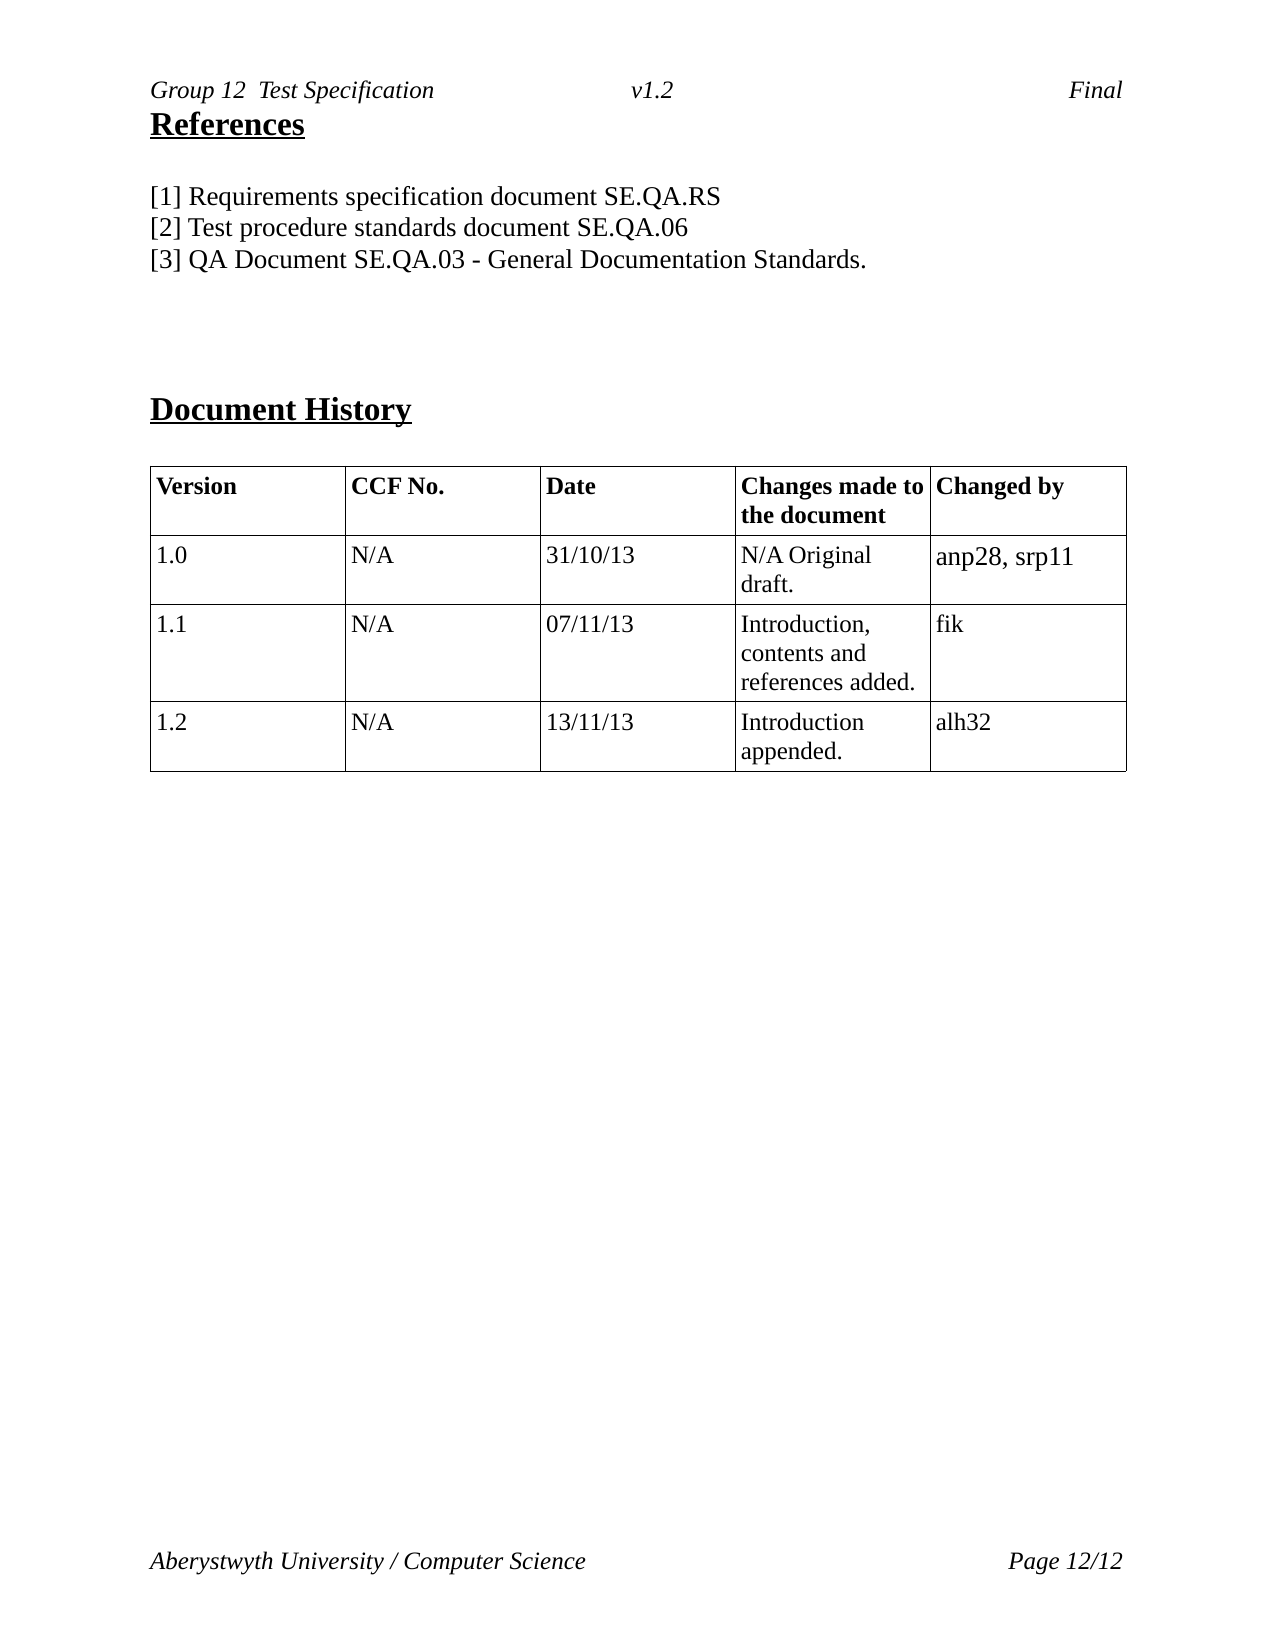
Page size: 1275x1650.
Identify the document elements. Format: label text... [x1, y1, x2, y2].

text Document History [150, 389, 1125, 427]
table_header Date [541, 467, 735, 534]
table_cell N/A [346, 702, 540, 771]
table_cell N/A Original draft. [736, 536, 930, 604]
table_cell alh32 [931, 702, 1126, 771]
table_cell 1.0 [151, 536, 345, 604]
table_header Version [151, 467, 345, 534]
text [1] Requirements specification document SE.QA.RS [150, 180, 1125, 212]
table_header Changes made to the document [736, 467, 930, 534]
table_cell 31/10/13 [541, 536, 735, 604]
text References [150, 104, 1125, 142]
table_cell 1.1 [151, 605, 345, 701]
table_cell Introduction, contents and references added. [736, 605, 930, 701]
table_cell anp28, srp11 [931, 536, 1126, 604]
table_cell N/A [346, 605, 540, 701]
table_cell Introduction appended. [736, 702, 930, 771]
table_cell 1.2 [151, 702, 345, 771]
table_header CCF No. [346, 467, 540, 534]
table_cell 07/11/13 [541, 605, 735, 701]
table_cell 13/11/13 [541, 702, 735, 771]
table_header Changed by [931, 467, 1126, 534]
text [3] QA Document SE.QA.03 - General Documentation Standards. [150, 243, 1125, 274]
table_cell N/A [346, 536, 540, 604]
text [2] Test procedure standards document SE.QA.06 [150, 212, 1125, 243]
table_cell fik [931, 605, 1126, 701]
